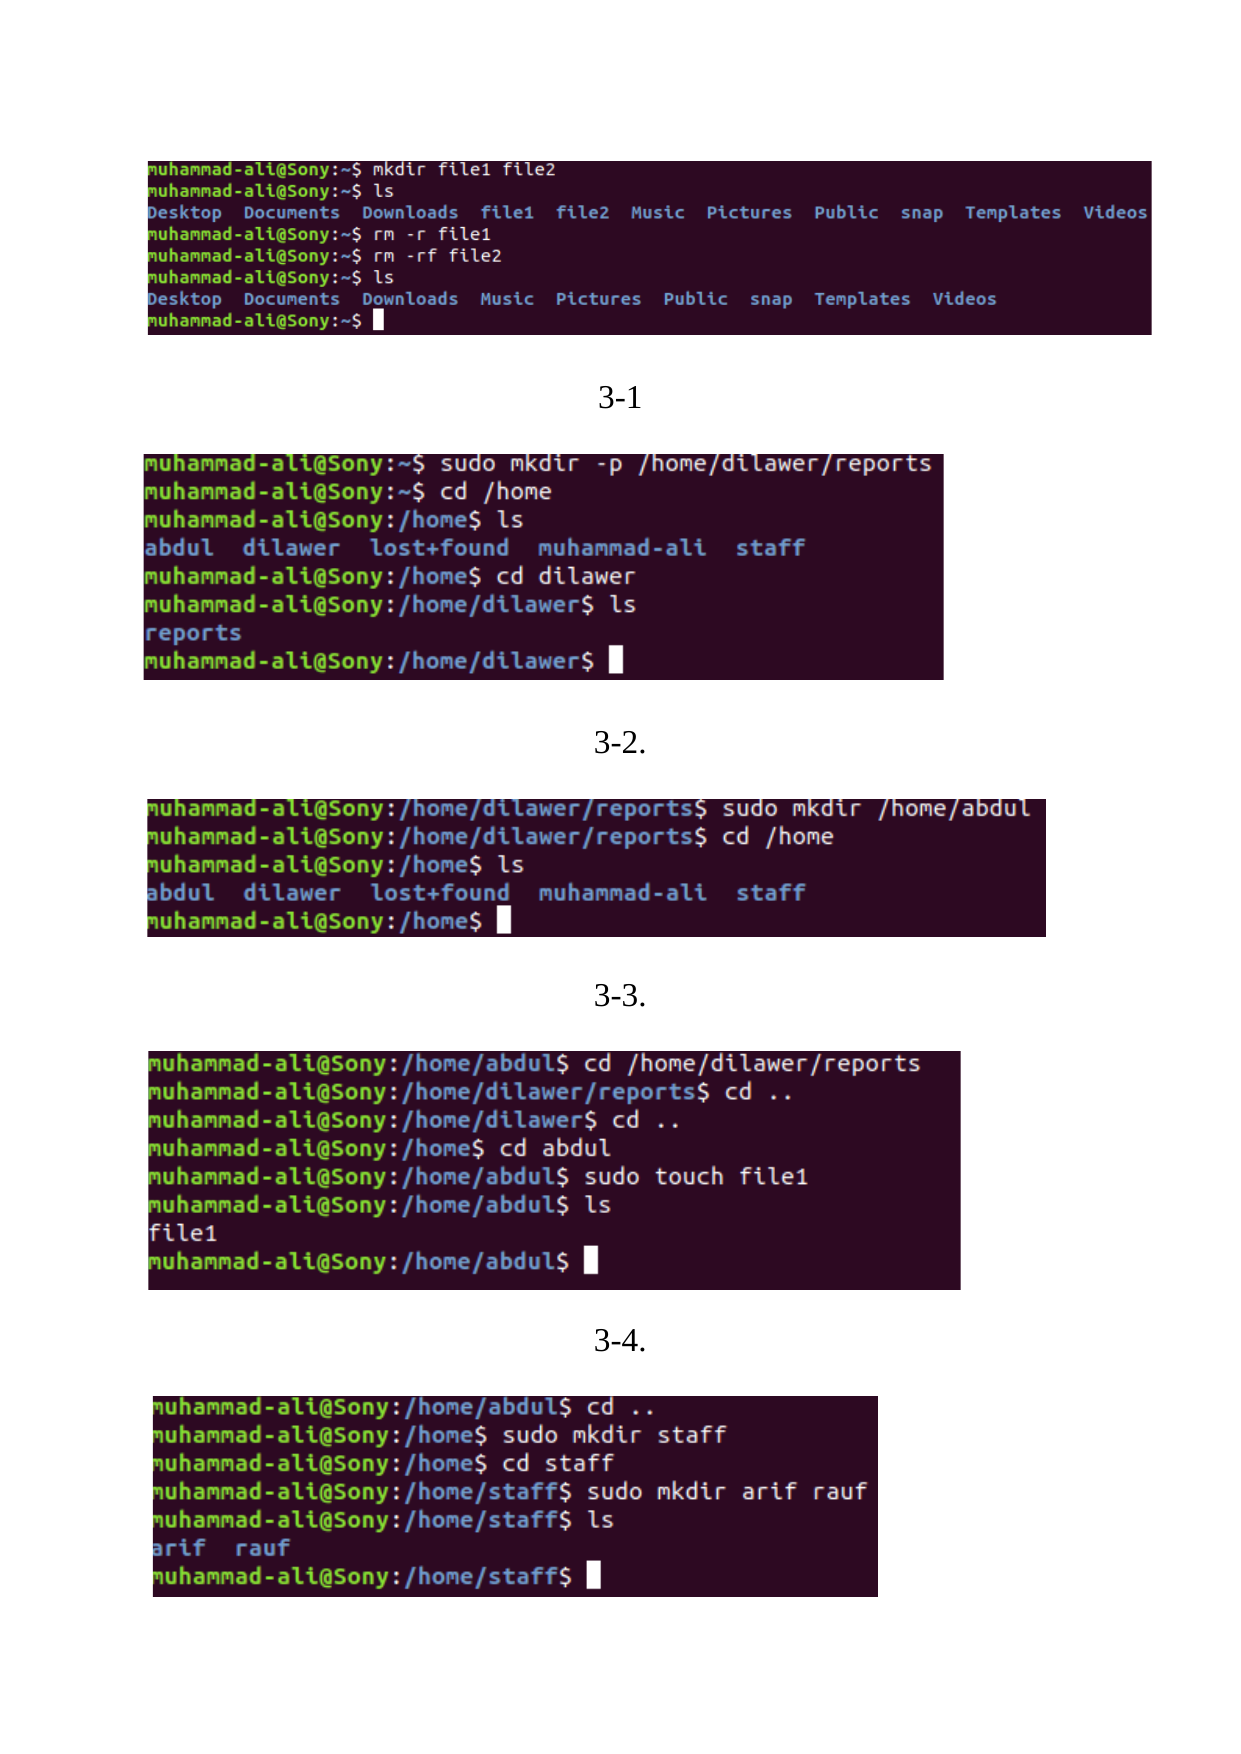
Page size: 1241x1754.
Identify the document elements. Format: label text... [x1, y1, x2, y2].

text 3-2. [118, 723, 1122, 761]
picture [147, 799, 1046, 937]
picture [143, 454, 944, 680]
text 3-3. [118, 975, 1122, 1013]
text 3-1 [118, 378, 1122, 416]
picture [152, 1396, 878, 1597]
picture [147, 161, 1152, 335]
text 3-4. [118, 1320, 1122, 1358]
picture [148, 1051, 961, 1290]
